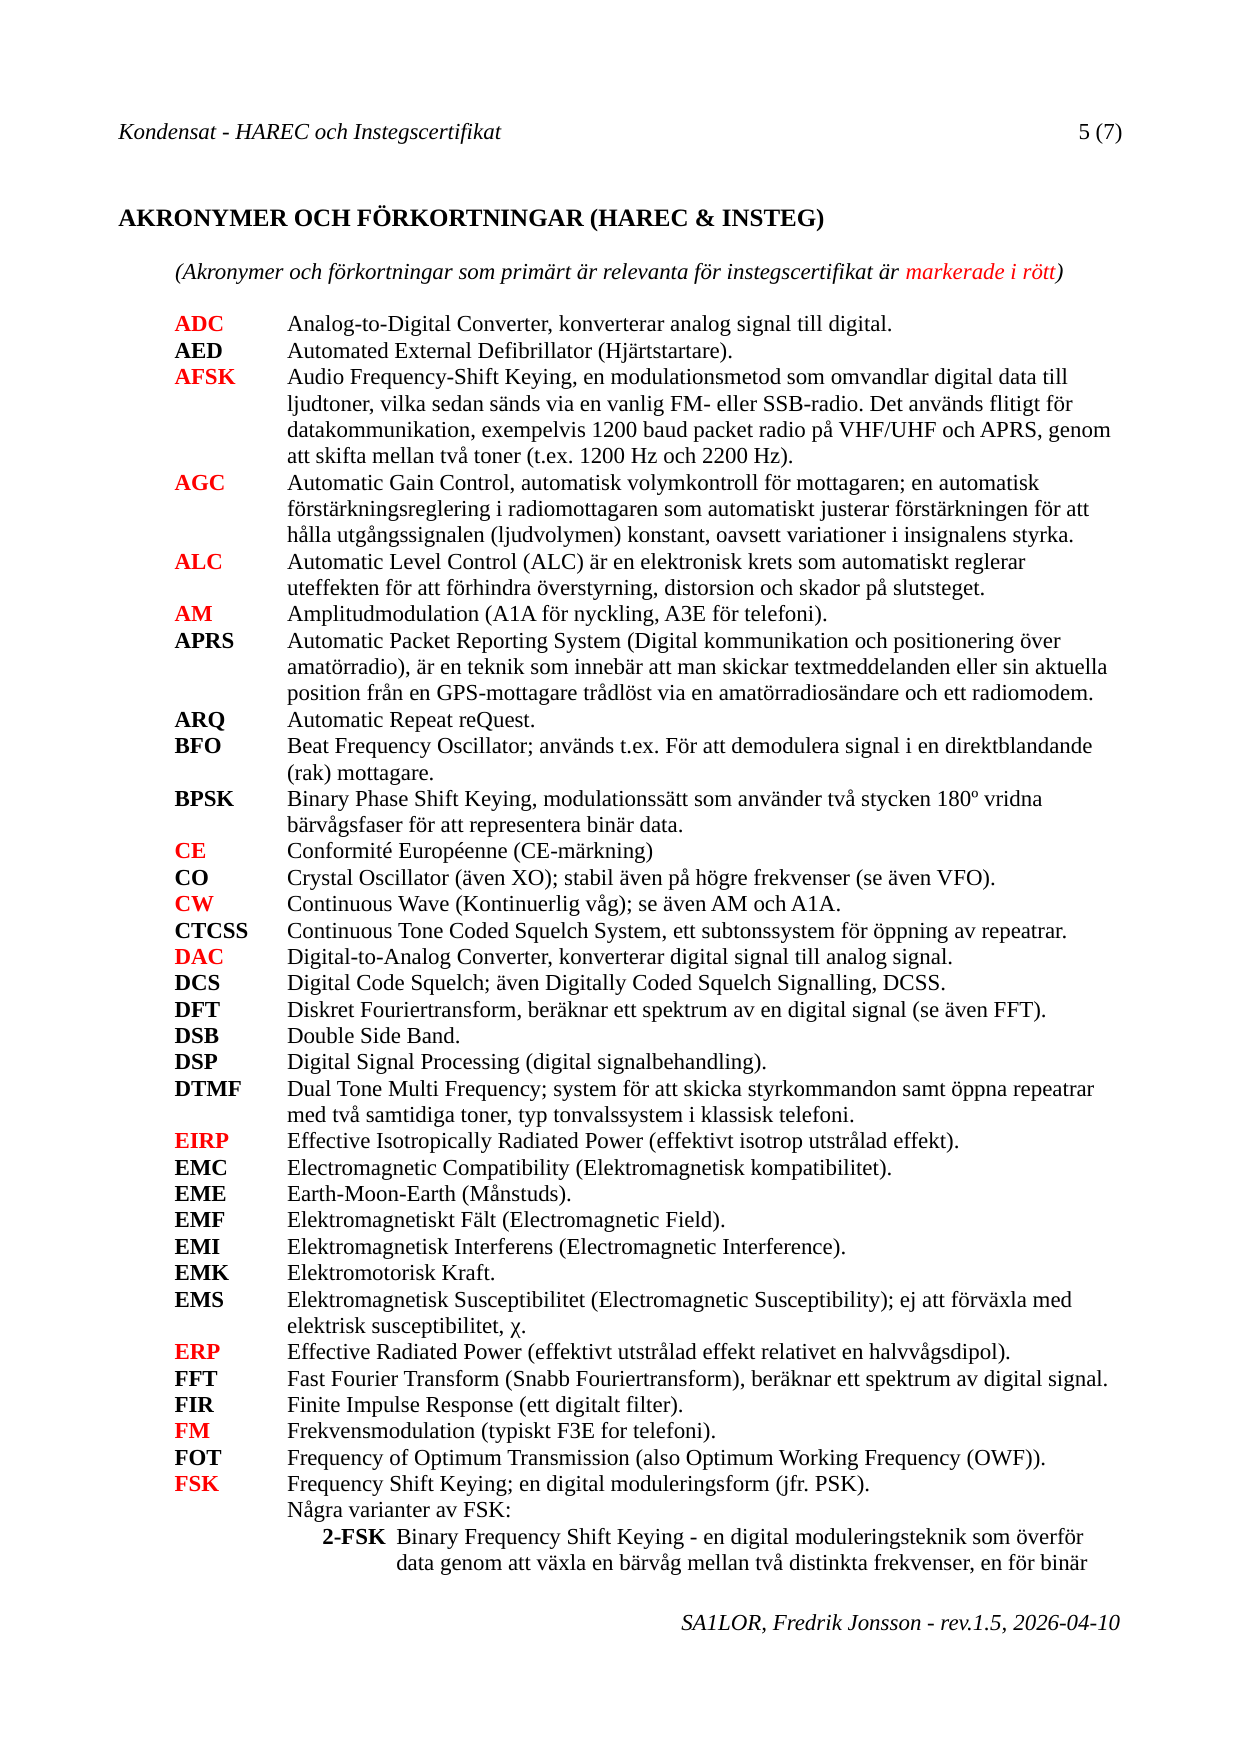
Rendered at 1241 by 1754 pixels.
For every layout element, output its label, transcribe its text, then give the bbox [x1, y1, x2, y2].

text DSP Digital Signal Processing (digital signalbehandling). [174, 1048, 1122, 1075]
text AGC Automatic Gain Control, automatisk volymkontroll för mottagaren; en automatisk förstärkningsreglering i radiomottagaren som automatiskt justerar förstärkningen för att hålla utgångssignalen (ljudvolymen) konstant, oavsett variationer i insignalens styrka. [174, 469, 1122, 548]
text Några varianter av FSK: [174, 1496, 1122, 1523]
text FIR Finite Impulse Response (ett digitalt filter). [174, 1391, 1122, 1417]
text APRS Automatic Packet Reporting System (Digital kommunikation och positionering över amatörradio), är en teknik som innebär att man skickar textmeddelanden eller sin aktuella position från en GPS-mottagare trådlöst via en amatörradiosändare och ett radiomodem. [174, 627, 1122, 706]
text AKRONYMER OCH FÖRKORTNINGAR (HAREC & INSTEG) [118, 203, 1122, 231]
text CO Crystal Oscillator (även XO); stabil även på högre frekvenser (se även VFO). [174, 864, 1122, 890]
text AED Automated External Defibrillator (Hjärtstartare). [174, 337, 1122, 363]
text BPSK Binary Phase Shift Keying, modulationssätt som använder två stycken 180º vridna bärvågsfaser för att representera binär data. [174, 785, 1122, 838]
text CTCSS Continuous Tone Coded Squelch System, ett subtonssystem för öppning av repeatrar. [174, 917, 1122, 943]
text EIRP Effective Isotropically Radiated Power (effektivt isotrop utstrålad effekt). [174, 1127, 1122, 1154]
text FSK Frequency Shift Keying; en digital moduleringsform (jfr. PSK). [174, 1470, 1122, 1496]
text DAC Digital-to-Analog Converter, konverterar digital signal till analog signal. [174, 943, 1122, 969]
text DSB Double Side Band. [174, 1022, 1122, 1048]
text AFSK Audio Frequency-Shift Keying, en modulationsmetod som omvandlar digital data till ljudtoner, vilka sedan sänds via en vanlig FM- eller SSB-radio. Det används flitigt för datakommunikation, exempelvis 1200 baud packet radio på VHF/UHF och APRS, genom att skifta mellan två toner (t.ex. 1200 Hz och 2200 Hz). [174, 363, 1122, 469]
text EMC Electromagnetic Compatibility (Elektromagnetisk kompatibilitet). [174, 1154, 1122, 1180]
text EMF Elektromagnetiskt Fält (Electromagnetic Field). [174, 1207, 1122, 1233]
text BFO Beat Frequency Oscillator; används t.ex. För att demodulera signal i en direktblandande (rak) mottagare. [174, 732, 1122, 785]
text EMK Elektromotorisk Kraft. [174, 1259, 1122, 1286]
text ARQ Automatic Repeat reQuest. [174, 706, 1122, 732]
text EMS Elektromagnetisk Susceptibilitet (Electromagnetic Susceptibility); ej att förväxla med elektrisk susceptibilitet, χ. [174, 1286, 1122, 1338]
text AM Amplitudmodulation (A1A för nyckling, A3E för telefoni). [174, 600, 1122, 627]
text FFT Fast Fourier Transform (Snabb Fouriertransform), beräknar ett spektrum av digital signal. [174, 1365, 1122, 1391]
text 2-FSK Binary Frequency Shift Keying - en digital moduleringsteknik som överför data genom att växla en bärvåg mellan två distinkta frekvenser, en för binär [174, 1523, 1122, 1576]
text DFT Diskret Fouriertransform, beräknar ett spektrum av en digital signal (se även FFT). [174, 996, 1122, 1022]
text ERP Effective Radiated Power (effektivt utstrålad effekt relativet en halvvågsdipol). [174, 1338, 1122, 1365]
text FOT Frequency of Optimum Transmission (also Optimum Working Frequency (OWF)). [174, 1444, 1122, 1470]
text (Akronymer och förkortningar som primärt är relevanta för instegscertifikat är markerade i rött) [118, 258, 1122, 284]
text DTMF Dual Tone Multi Frequency; system för att skicka styrkommandon samt öppna repeatrar med två samtidiga toner, typ tonvalssystem i klassisk telefoni. [174, 1075, 1122, 1127]
text CE Conformité Européenne (CE-märkning) [174, 838, 1122, 864]
text DCS Digital Code Squelch; även Digitally Coded Squelch Signalling, DCSS. [174, 969, 1122, 996]
text CW Continuous Wave (Kontinuerlig våg); se även AM och A1A. [174, 890, 1122, 917]
text ALC Automatic Level Control (ALC) är en elektronisk krets som automatiskt reglerar uteffekten för att förhindra överstyrning, distorsion och skador på slutsteget. [174, 548, 1122, 600]
text EMI Elektromagnetisk Interferens (Electromagnetic Interference). [174, 1233, 1122, 1259]
text FM Frekvensmodulation (typiskt F3E for telefoni). [174, 1417, 1122, 1444]
text EME Earth-Moon-Earth (Månstuds). [174, 1180, 1122, 1207]
text ADC Analog-to-Digital Converter, konverterar analog signal till digital. [174, 311, 1122, 337]
